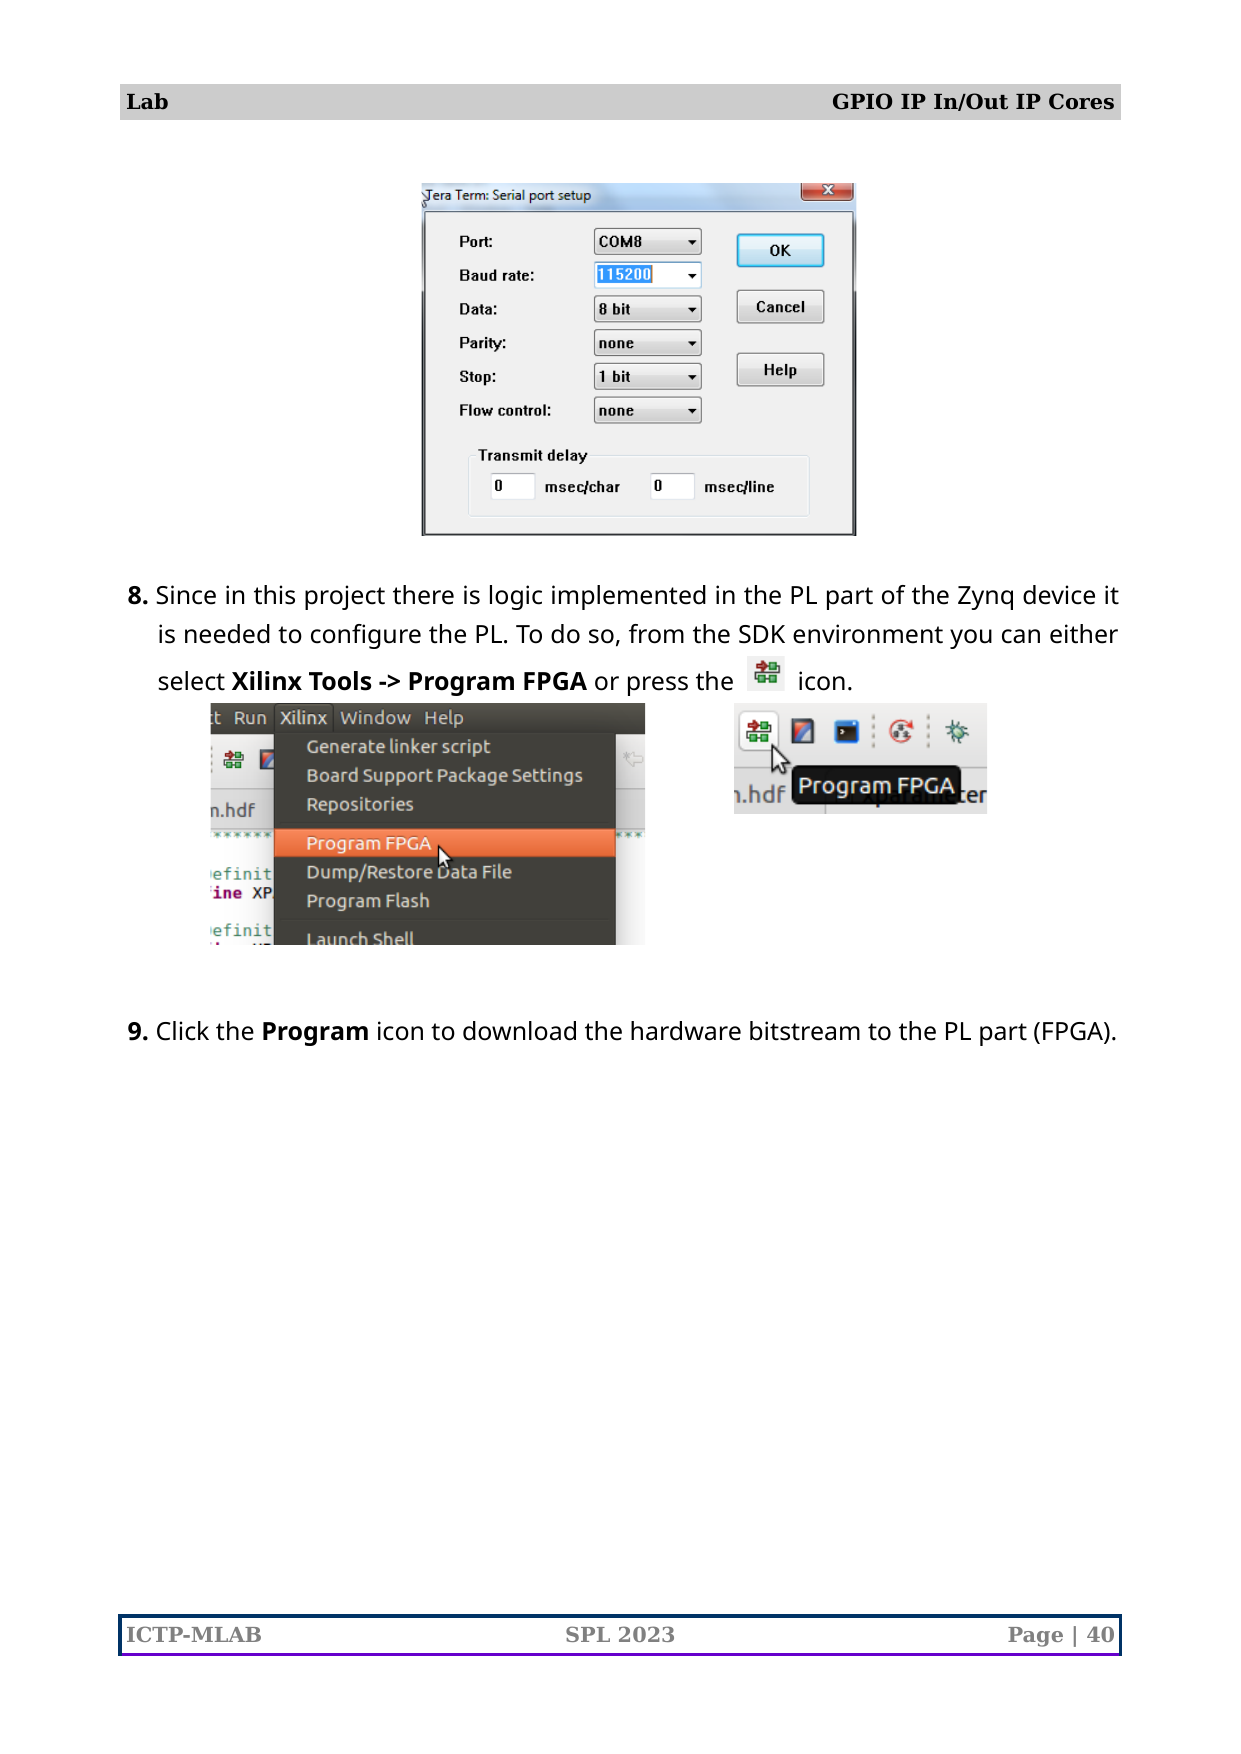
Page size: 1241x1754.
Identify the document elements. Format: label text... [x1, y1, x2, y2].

table_header [195, 703, 660, 989]
picture [734, 703, 988, 814]
picture [210, 703, 646, 945]
table_header [660, 703, 1061, 989]
list Click the Program icon to download the hardware bitstream to the PL part (FPGA). [127, 1013, 1121, 1047]
picture [421, 183, 857, 536]
picture [747, 656, 785, 691]
list Since in this project there is logic implemented in the PL part of the Zynq device it is needed to configure the PL. To do so, from the SDK environment you can either select Xilinx Tools -> Program FPGA or press the icon. [127, 578, 1121, 698]
